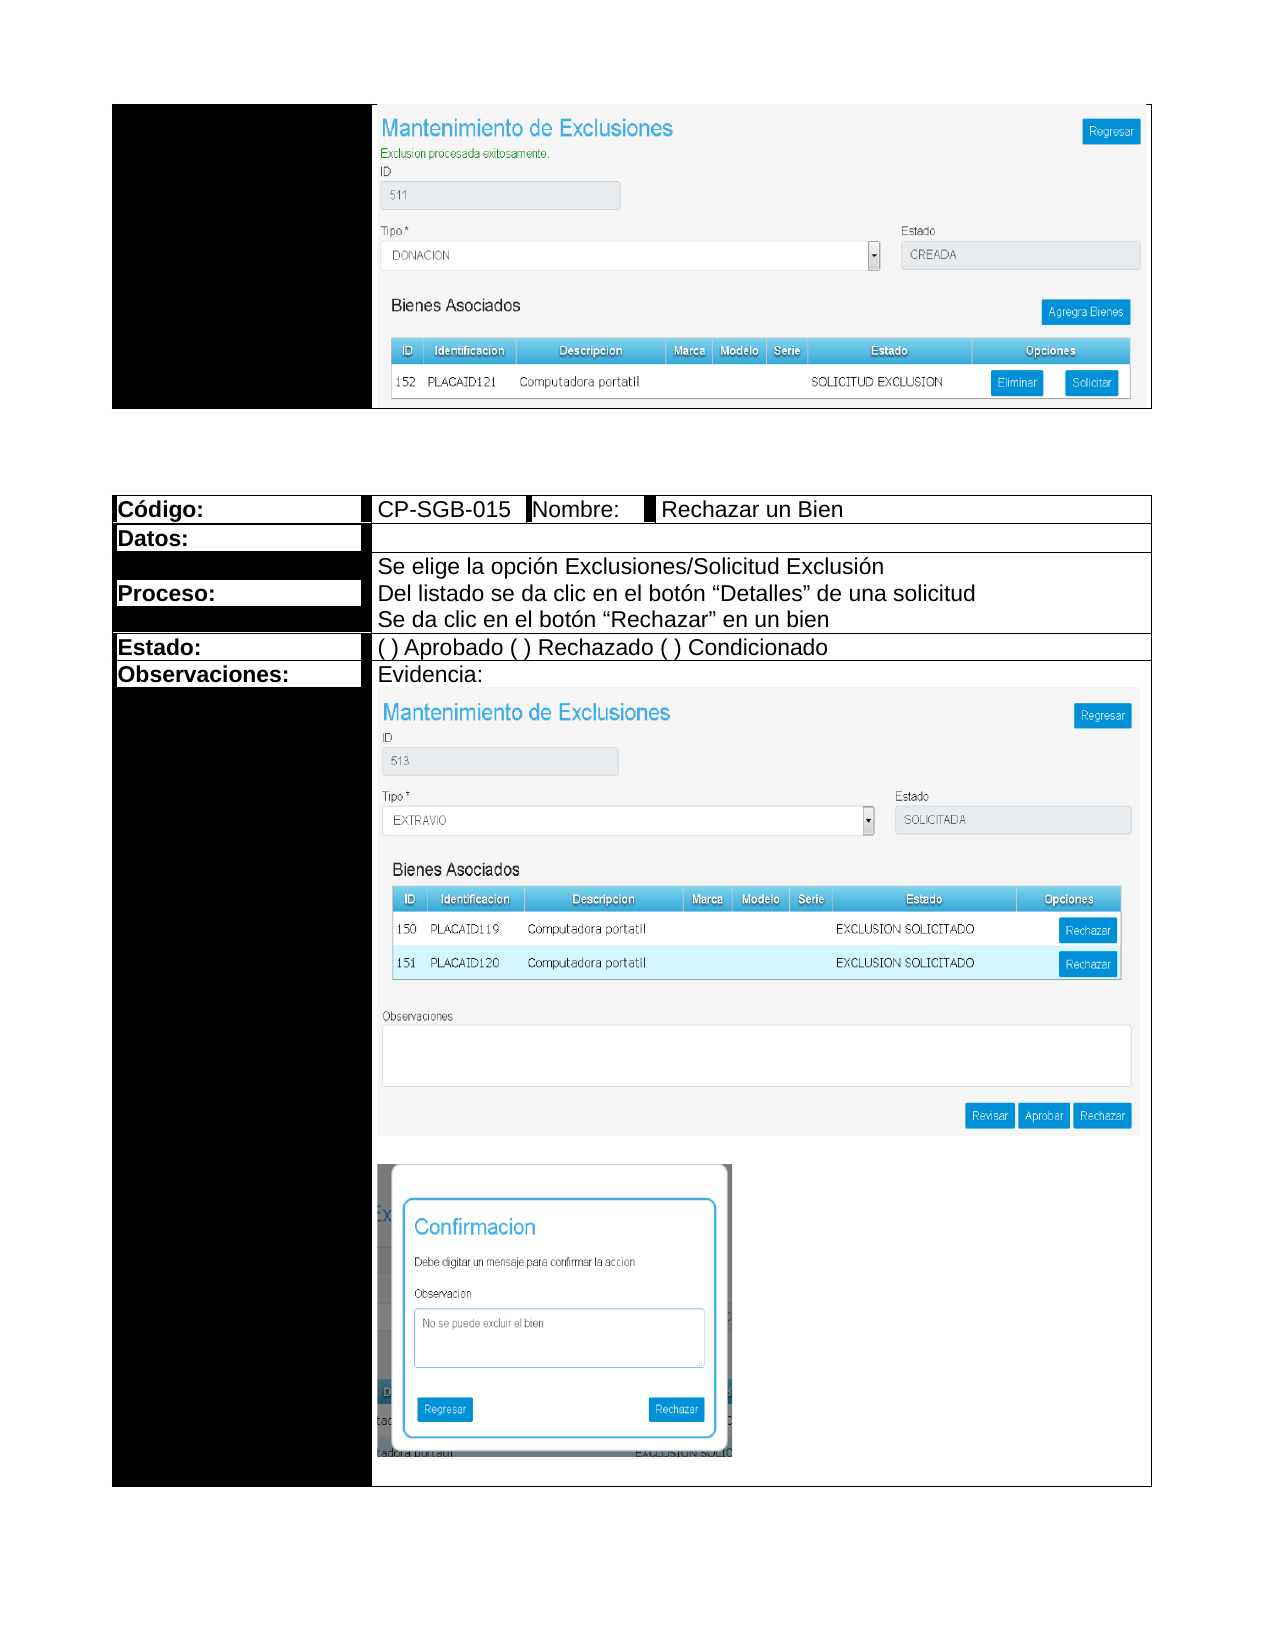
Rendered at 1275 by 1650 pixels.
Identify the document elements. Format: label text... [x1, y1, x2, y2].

table_cell Evidencia: [372, 661, 1151, 1486]
table_cell Observaciones: [113, 661, 371, 1486]
table_header Código: [361, 496, 371, 522]
table_header Rechazar un Bien [656, 496, 1151, 522]
table_cell Proceso: [113, 553, 371, 632]
table_header CP-SGB-015 [515, 496, 526, 522]
table_header Nombre: [644, 496, 655, 522]
table_cell [113, 105, 371, 408]
table_cell Estado: [361, 634, 371, 660]
table_cell [1147, 105, 1151, 408]
table_cell [372, 105, 377, 408]
table_cell [372, 524, 1151, 552]
table_cell Datos: [113, 524, 371, 552]
table_cell ( ) Aprobado ( ) Rechazado ( ) Condicionado [372, 634, 1151, 660]
table_cell Se elige la opción Exclusiones/Solicitud Exclusión Del listado se da clic en el botón “Detalles” de una solicitud Se da clic en el botón “Rechazar” en un bien [372, 553, 1151, 632]
